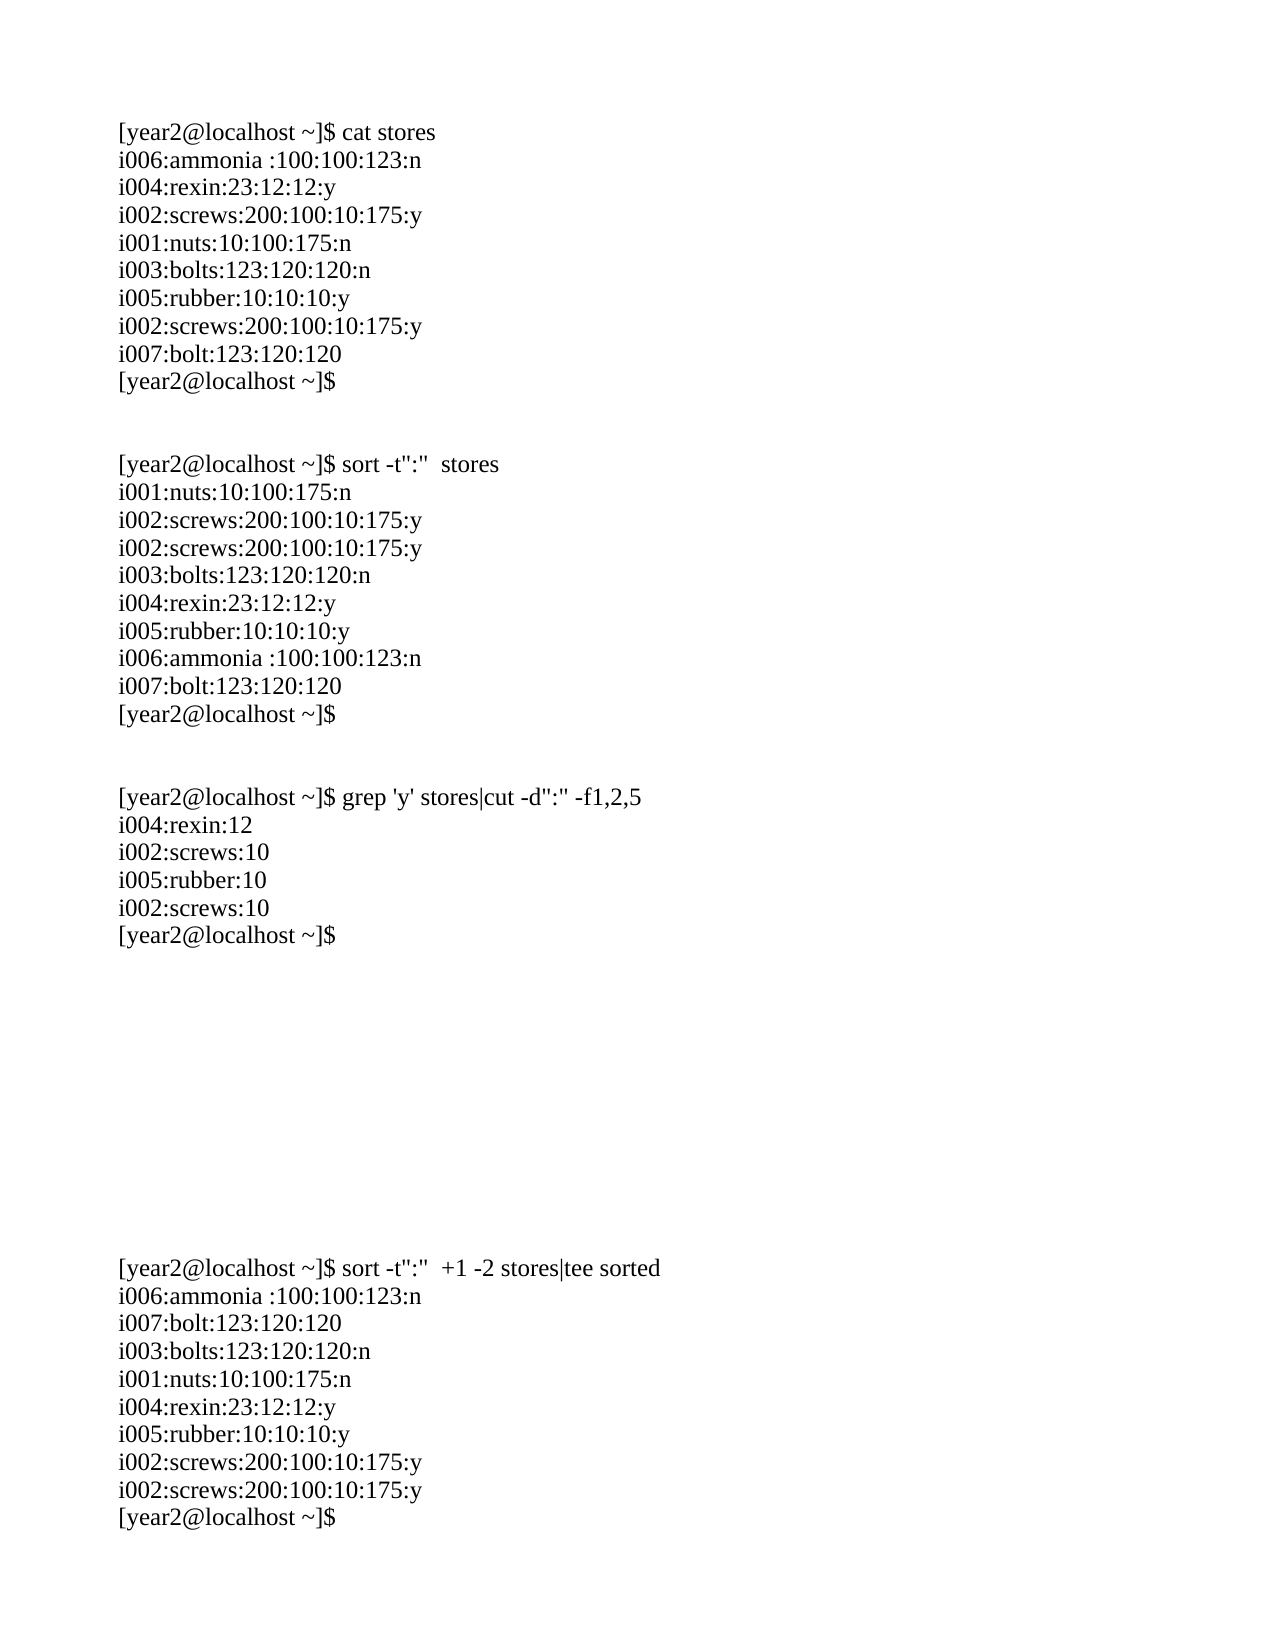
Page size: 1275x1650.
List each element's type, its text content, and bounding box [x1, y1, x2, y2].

text i005:rubber:10 [118, 866, 1157, 894]
text i002:screws:200:100:10:175:y [118, 1476, 1157, 1503]
text [year2@localhost ~]$ [118, 1503, 1157, 1531]
text i004:rexin:23:12:12:y [118, 173, 1157, 201]
text i003:bolts:123:120:120:n [118, 257, 1157, 284]
text i002:screws:200:100:10:175:y [118, 312, 1157, 340]
text i001:nuts:10:100:175:n [118, 1365, 1157, 1393]
text i007:bolt:123:120:120 [118, 1309, 1157, 1337]
text i005:rubber:10:10:10:y [118, 1420, 1157, 1448]
text [year2@localhost ~]$ [118, 700, 1157, 728]
text [year2@localhost ~]$ [118, 367, 1157, 395]
text i002:screws:200:100:10:175:y [118, 1448, 1157, 1476]
text [year2@localhost ~]$ [118, 922, 1157, 949]
text i007:bolt:123:120:120 [118, 340, 1157, 367]
text i006:ammonia :100:100:123:n [118, 1282, 1157, 1309]
text [year2@localhost ~]$ sort -t":" stores [118, 451, 1157, 478]
text i002:screws:200:100:10:175:y [118, 506, 1157, 534]
text i002:screws:200:100:10:175:y [118, 534, 1157, 561]
text i003:bolts:123:120:120:n [118, 561, 1157, 589]
text i005:rubber:10:10:10:y [118, 617, 1157, 644]
text i001:nuts:10:100:175:n [118, 229, 1157, 257]
text i002:screws:10 [118, 894, 1157, 922]
text i004:rexin:23:12:12:y [118, 1393, 1157, 1420]
text i006:ammonia :100:100:123:n [118, 644, 1157, 672]
text [year2@localhost ~]$ cat stores [118, 118, 1157, 146]
text i006:ammonia :100:100:123:n [118, 146, 1157, 173]
text i004:rexin:23:12:12:y [118, 589, 1157, 617]
text i003:bolts:123:120:120:n [118, 1337, 1157, 1365]
text i005:rubber:10:10:10:y [118, 284, 1157, 312]
text i002:screws:10 [118, 838, 1157, 866]
text i002:screws:200:100:10:175:y [118, 201, 1157, 229]
text i007:bolt:123:120:120 [118, 672, 1157, 700]
text [year2@localhost ~]$ sort -t":" +1 -2 stores|tee sorted [118, 1254, 1157, 1282]
text [year2@localhost ~]$ grep 'y' stores|cut -d":" -f1,2,5 [118, 783, 1157, 811]
text i001:nuts:10:100:175:n [118, 478, 1157, 506]
text i004:rexin:12 [118, 811, 1157, 838]
